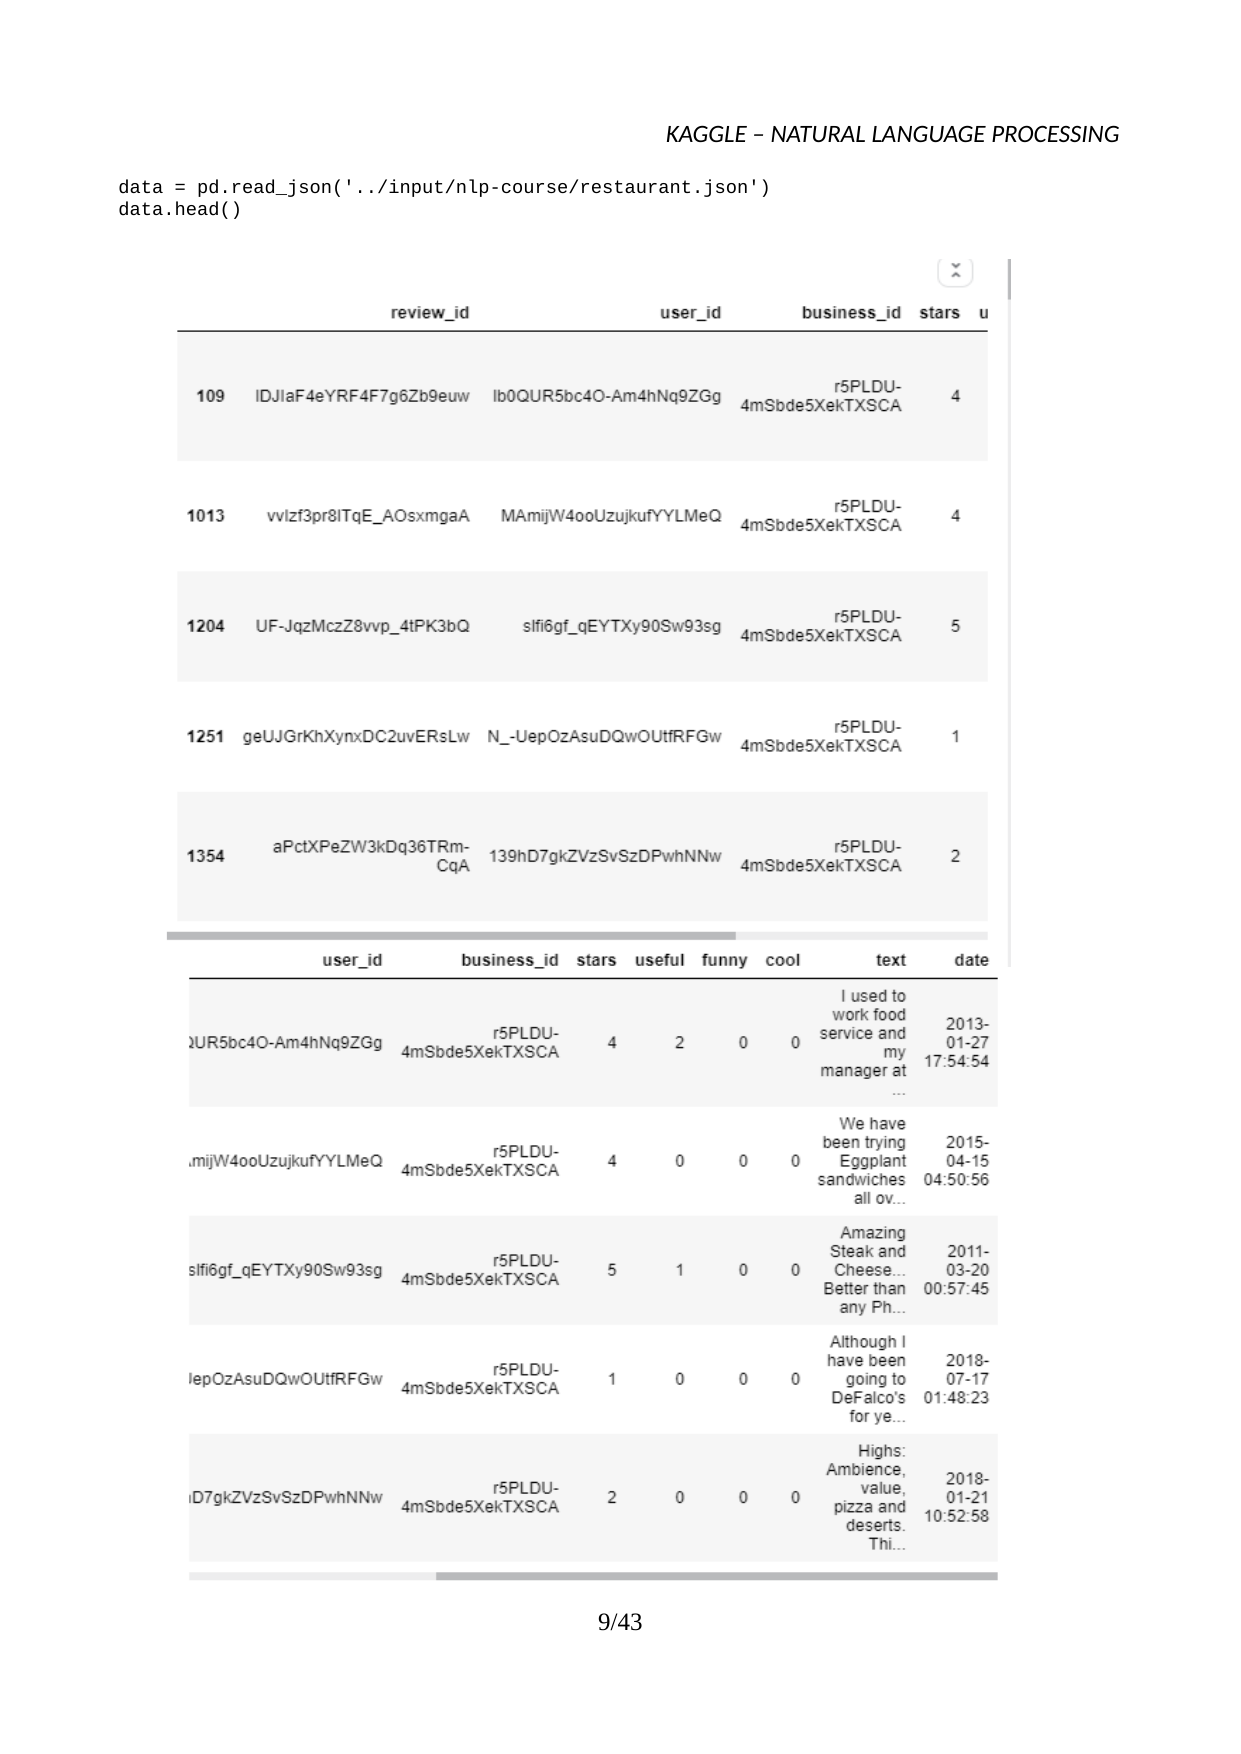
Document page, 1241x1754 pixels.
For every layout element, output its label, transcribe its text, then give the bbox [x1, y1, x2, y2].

picture [164, 259, 1011, 1591]
text data = pd.read_json('../input/nlp-course/restaurant.json') [118, 178, 1122, 199]
text data.head() [118, 199, 1122, 221]
